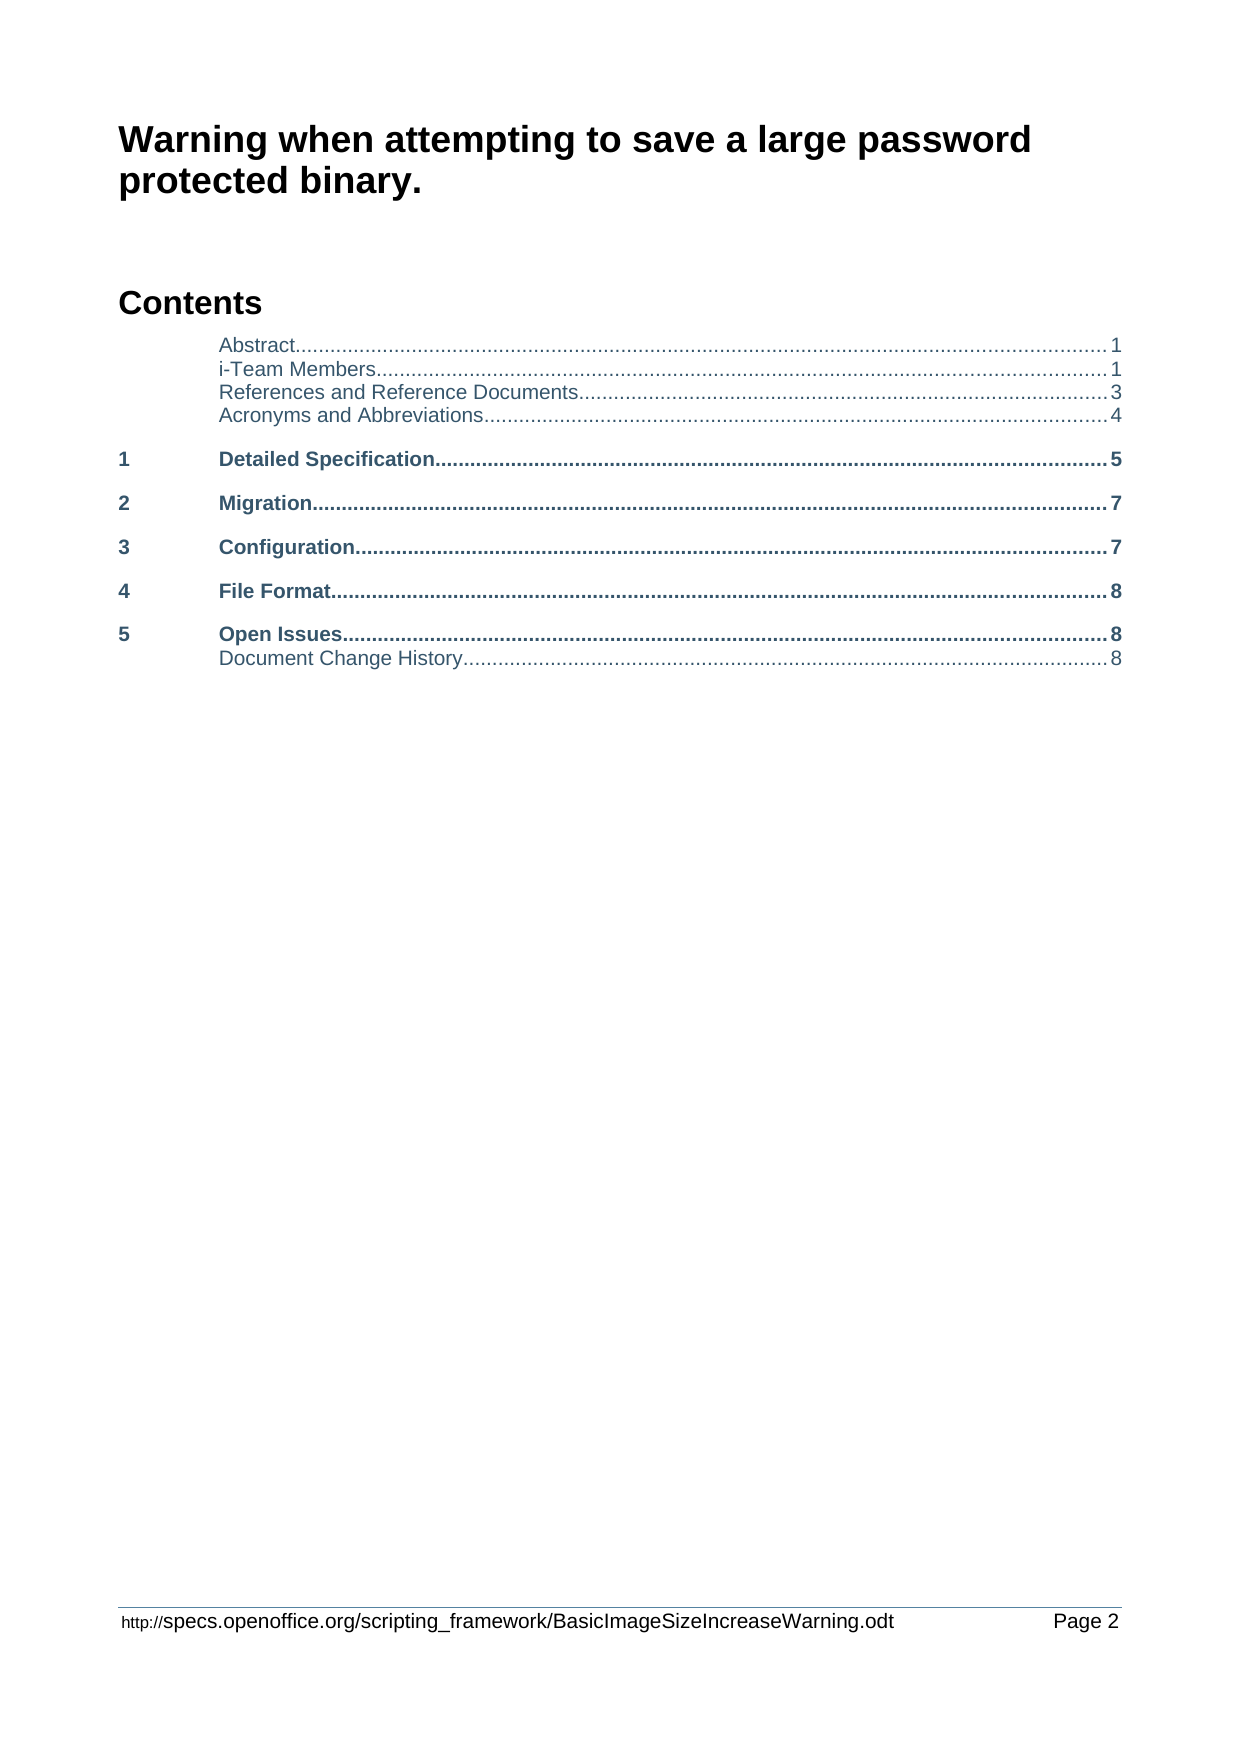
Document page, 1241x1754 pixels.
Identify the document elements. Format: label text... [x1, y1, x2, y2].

text 1 Detailed Specification 5 [118, 448, 1122, 471]
text References and Reference Documents 3 [118, 381, 1122, 404]
text Acronyms and Abbreviations 4 [118, 404, 1122, 427]
text 5 Open Issues 8 [118, 623, 1122, 646]
text Abstract 1 [118, 334, 1122, 357]
text Document Change History 8 [118, 646, 1122, 669]
text 4 File Format 8 [118, 579, 1122, 602]
text 3 Configuration 7 [118, 535, 1122, 558]
text 2 Migration 7 [118, 491, 1122, 515]
text i-Team Members 1 [118, 357, 1122, 381]
subtitle Contents [118, 284, 1122, 322]
